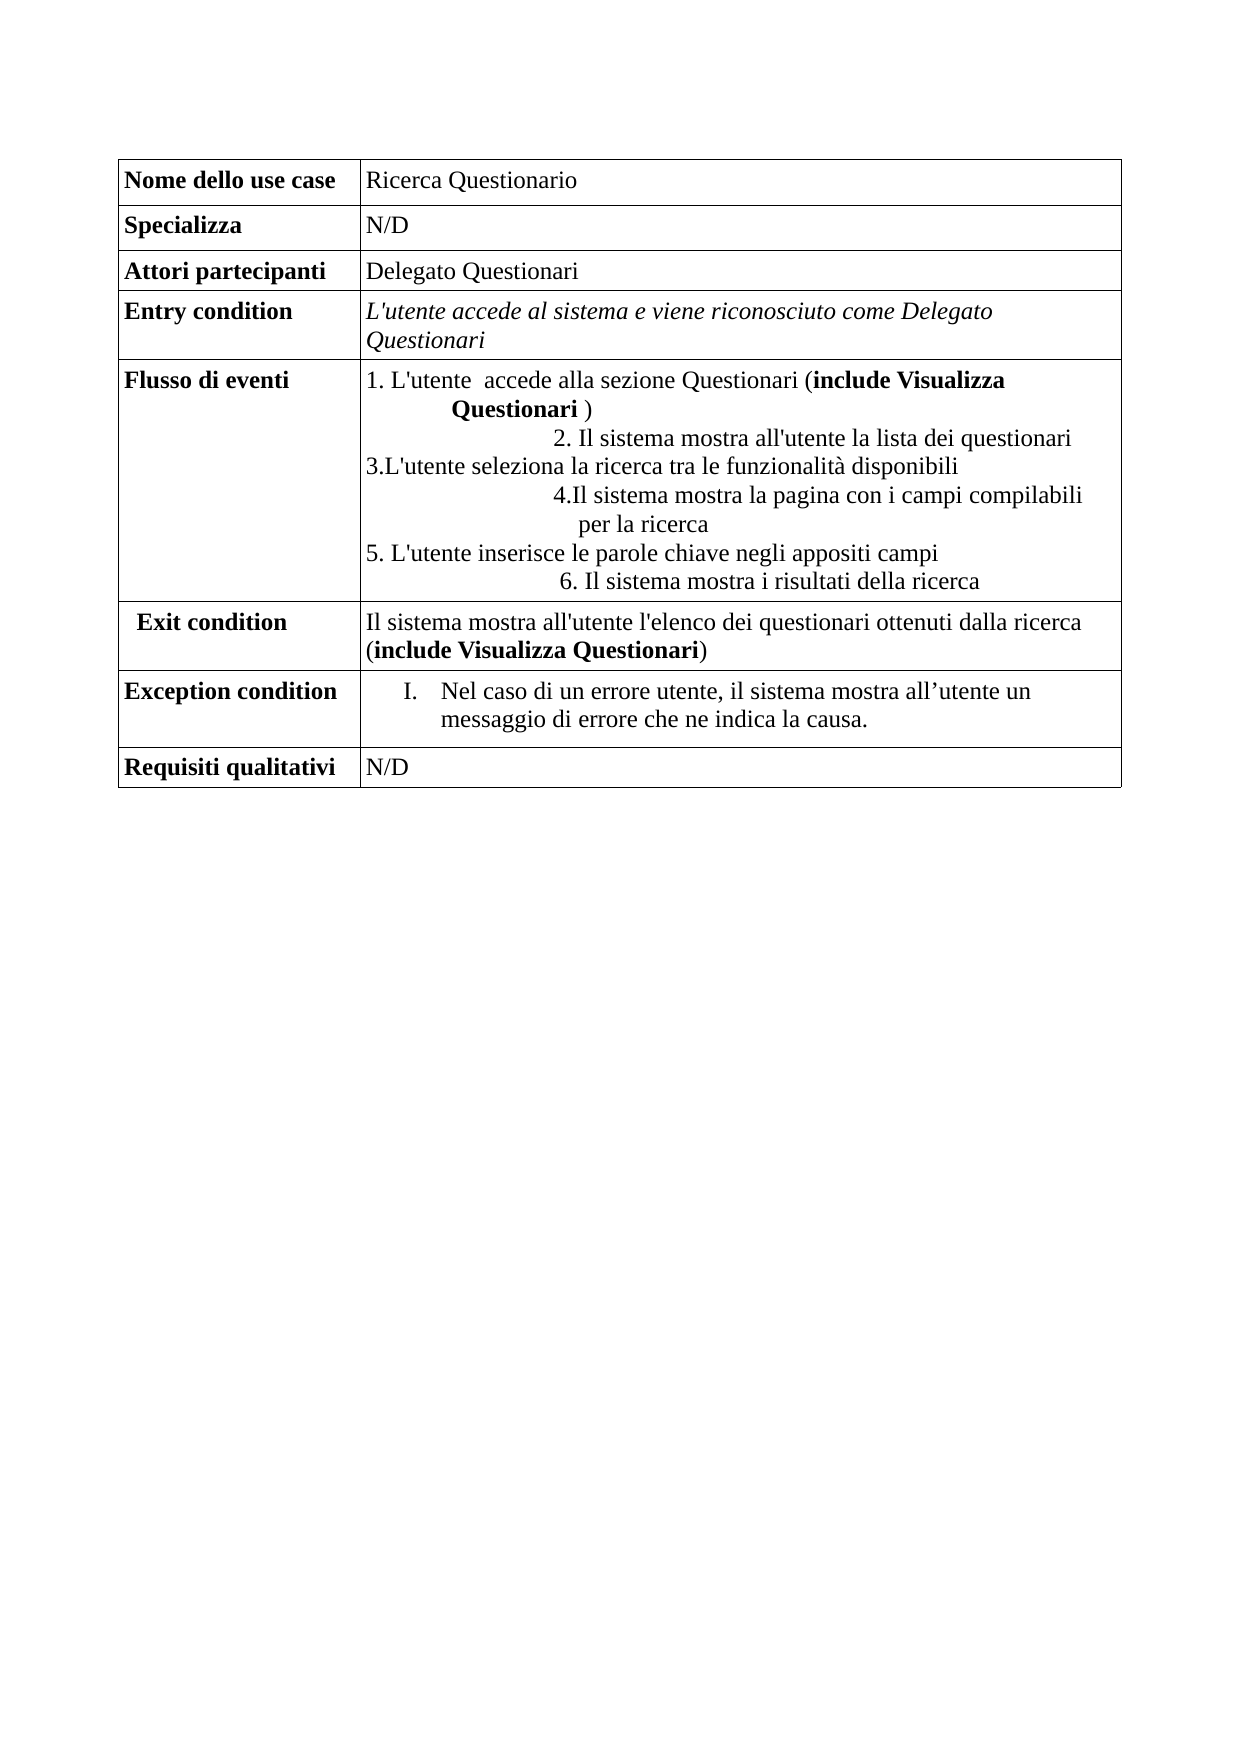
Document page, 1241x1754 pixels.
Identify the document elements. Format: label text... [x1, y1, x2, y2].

table_cell Requisiti qualitativi [119, 748, 360, 787]
table_header Nome dello use case [119, 160, 360, 205]
table_cell Attori partecipanti [119, 251, 360, 290]
table_cell Entry condition [119, 291, 360, 359]
table_cell Il sistema mostra all'utente l'elenco dei questionari ottenuti dalla ricerca (include Visualizza Questionari) [361, 602, 1121, 670]
table_cell Exception condition [119, 671, 360, 747]
table_cell Flusso di eventi [119, 360, 360, 601]
table_cell Nel caso di un errore utente, il sistema mostra all’utente un messaggio di errore che ne indica la causa. [361, 671, 1121, 747]
table_header Ricerca Questionario [361, 160, 1121, 205]
table_cell Delegato Questionari [361, 251, 1121, 290]
table_cell N/D [361, 748, 1121, 787]
table_cell L'utente accede alla sezione Questionari (include Visualizza Questionari ) 2. Il sistema mostra all'utente la lista dei questionari 3.L'utente seleziona la ricerca tra le funzionalità disponibili 4.Il sistema mostra la pagina con i campi compilabili per la ricerca 5. L'utente inserisce le parole chiave negli appositi campi 6. Il sistema mostra i risultati della ricerca [361, 360, 1121, 601]
table_cell N/D [361, 206, 1121, 250]
table_cell Exit condition [119, 602, 360, 670]
table_cell L'utente accede al sistema e viene riconosciuto come Delegato Questionari [361, 291, 1121, 359]
table_cell Specializza [119, 206, 360, 250]
